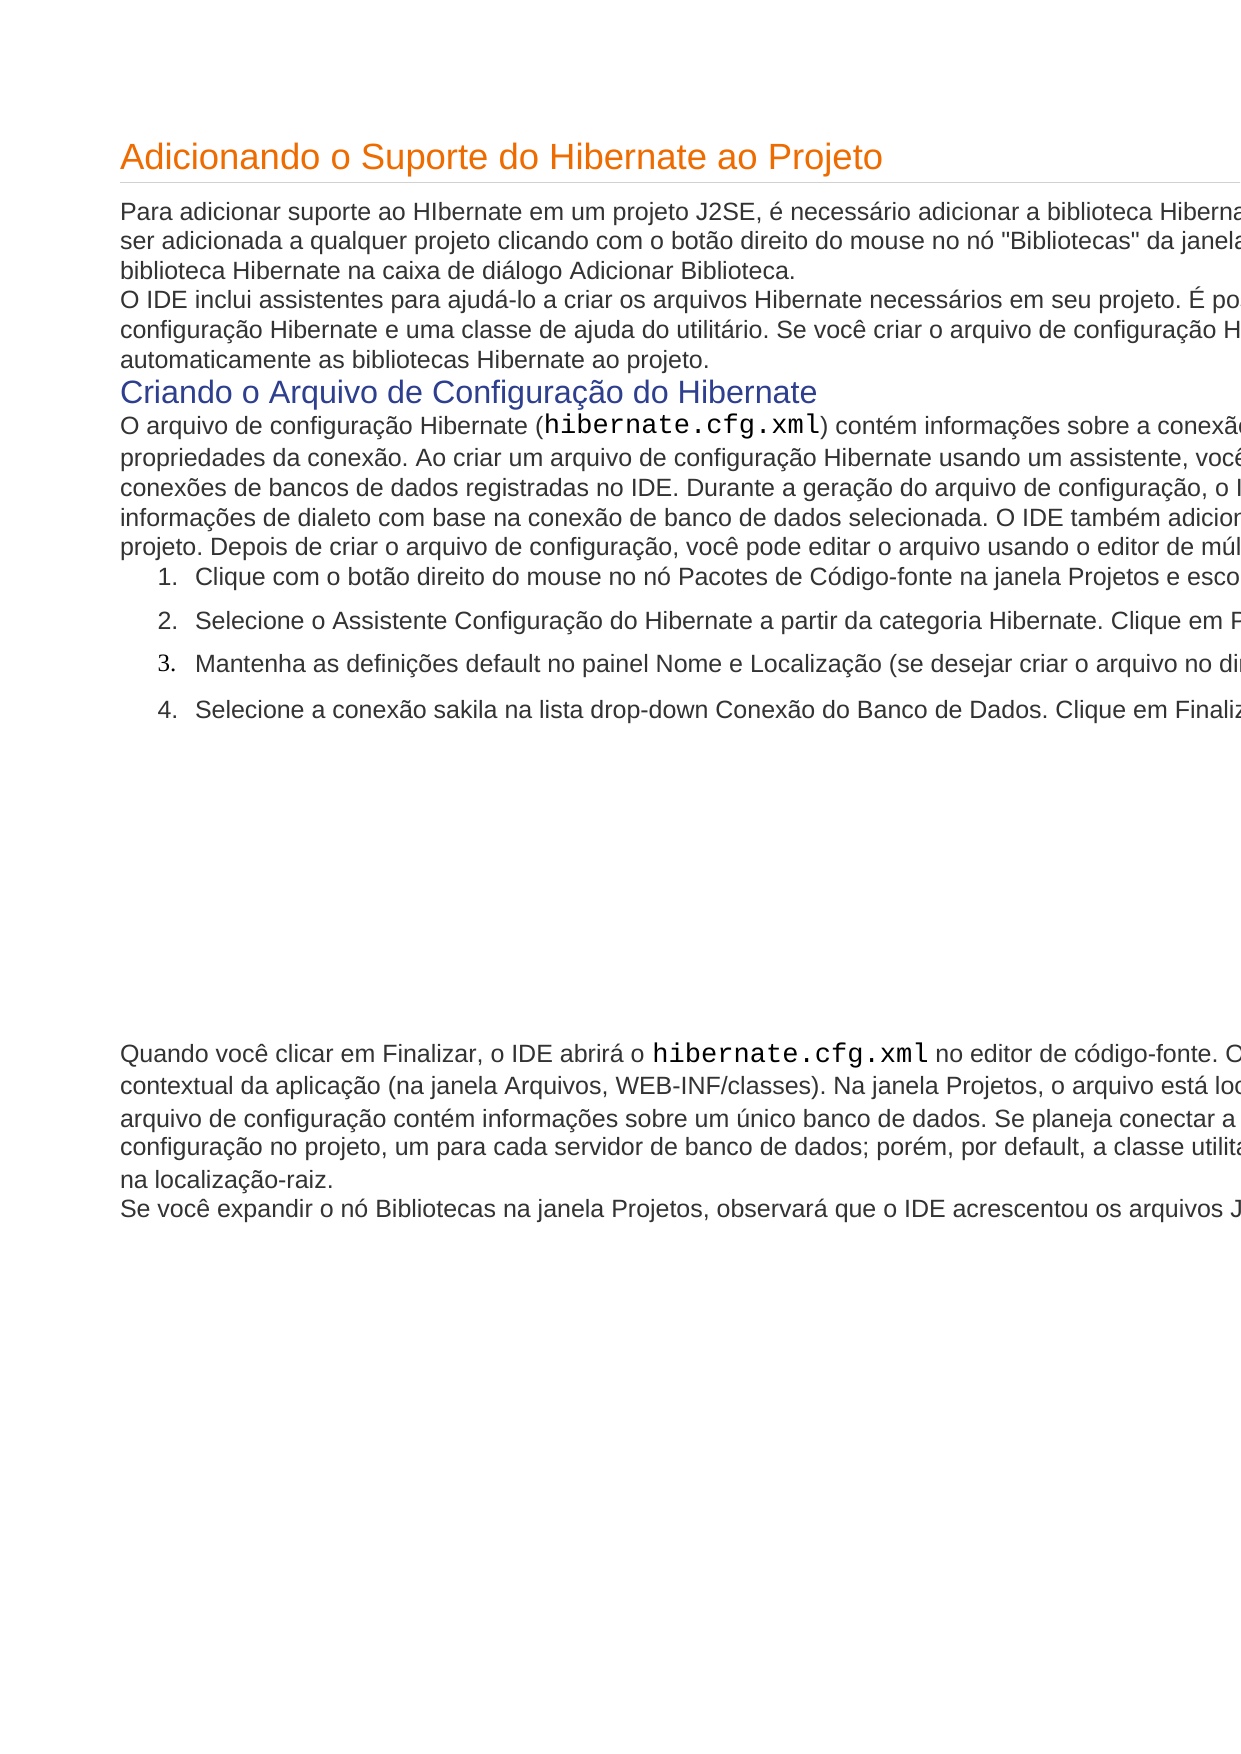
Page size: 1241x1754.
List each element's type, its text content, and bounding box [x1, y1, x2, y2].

table_header Usando o Hibernate em uma Aplicação Java Swing - Tutorial do NetBeans IDE Neste tutorial, você usa o NetBeans IDE para criar e implantar uma aplicação Java Swing que exibe dados de um banco de dados. A aplicação usa o framework do Hibernate como camada de persistência para recuperar POJOs (objetos Java antigos e simples) de um banco de dados relacional. O Hibernate é o framework que fornece ferramentas para o mapeamento relacional de objeto (ORM). O tutorial demonstra o suporte para o framework do Hibernate no IDE e como usar os assistentes para criar os arquivos necessários do Hibernate. Depois de criar objetos Java e configurar a aplicação usar o Hibernate, você cria uma interface GUI para a pesquisa e exibição dos dados. Neste tutorial, você constrói uma aplicação de administração corporativa para a aplicação Web de Loja de DVDs. Este tutorial abrange como criar uma aplicação que permita a consulta do perfil de um ator com base na correspondência com o primeiro ou último nome. Se você desejar, poderá ampliar a aplicação para consultar os detalhes de um filme e adicionar/atualizar/deletar itens. Este tutorial usa o MySQL e o banco de dados Sakila, mas você pode usar qualquer servidor de banco de dados compatível com aplicações Hibernate. O banco de dados Sakila é um banco de dados de amostra que pode ser obtido por download no site MySQL. As informações para a definição do banco de dados Sakila são fornecidas nas seções a seguir. Antes de começar este tutorial, talvez você queira se familiarizar com a documentação a seguir. A documentação do Hibernate em hibernate.org. Introdução à Construção de GUIs Tutorial Estabelecendo Conexão com um Banco de Dados MySQL. Para construir esta aplicação usando o Maven, consulte Criando uma Aplicação Maven Swing usando o Hibernate. Conteúdo Criando o Banco de Dados Criando o Projeto da Aplicação Java Swing Adicionando o Suporte do Hibernate ao Projeto Criando o Arquivo de Configuração do Hibernate Modificando o Arquivo de Configuração do Hibernate Criando o Arquivo de Ajuda HibernateUtil.java Gerando Arquivos de Mapeamento Hibernate e Classes Java Criando o Arquivo de Engenharia Reversa Criando Arquivos de Mapeamento Hibernate e POJOs Usando um Banco de Dados Criando a GUI da Aplicação Criando o Form JFrame Adicionando Elementos ao Form Criando a Consulta no Editor de Consultas HQL Adicionando a Consulta ao Form Executando o Projeto Fazendo Download do Projeto da Solução Criando POJOs e Mapeando Arquivos Individualmente(Opcional) Para seguir este tutorial, são necessários os recursos e o software a seguir. Você pode fazer download de um arquivo compactado zip do projeto finalizado. Criando o Banco de Dados Este tutorial usa um banco de dados MySQL chamado sakila. O banco de dados de amostra não é incluído quando você instala o IDE, portanto você precisa criar o banco de dados primeiro para seguir este tutorial. O banco de dados Sakila é uma amostra gratuita do banco de dados MySQL, disponível no site MySQL. Para criar o banco de dados sakila, você pode fazer o download e instalar o plug-in Banco de Dados de Amostra do Sakila usando o Gerenciador de plug-ins. Depois de instalar o plug-in, você pode criar o banco de dados sakila da janela Serviços. O banco de dados sakila é adicionado à lista de bancos de dados na caixa de diálogo Criar banco de dados MySQL. Para obter mais informações sobre a configuração do IDE para trabalhar com o MySQL, consulte o tutorial Estabelecendo Conexão com um Banco de Dados MySQL. Abra o Gerenciador de plug-ins e instale o plug-in Banco de Dados de Amostra do Sakila. Depois de instalar o plug-in, inicie o servidor do banco de dados MySQL ampliando o nó Banco de dados na janela Serviços, clicando com o botão direito do mouse no nó Servidor MySQL e escolhendo Iniciar. Clique com o botão direito do mouse no nó Servidor MySQL e escolha Criar Banco de Dados. Selecione o banco de dados Sakila na lista drop-down Novo Nome de Banco de Dados, na caixa de diálogo Criar Banco de Dados MySQL. Clique em OK. Quando você clicar em OK, um nó do Salkila será exibido sob o nó Servidor MySQL. Clique com o botão direito do mouse no nó do Sakila e escolha Conectar. Quando você clicar em Conectar, um nó de conexão do banco de dados do banco de dados Sakila (jdbc:mysql://localhost:3306/sakila [nome de usuário em Default]) será apresentado no nó Bancos de Dados. Quando uma conexão for aberta, você poderá exibir os dados no banco de dados ampliando o nó de conexão. Criando o Projeto da Aplicação Java Swing Neste exercício você cria um projeto da aplicação Java Swing simples chamado DVDStoreAdmin. Selecione Arquivo > Novo Projeto (Ctrl-Shift-N). Selecione Aplicação Java na categoria Java e clique em Próximo. Insira DVDStoreAdmin para o nome do projeto e defina a sua localização. Desmarque a opção Usar Pasta Dedicada, se ela estiver selecionada. Para este tutorial, não é necessário copiar as bibliotecas do projeto em uma pasta dedicada, pois você não precisará compartilhar bibliotecas com outros usuários. Desmarque Criar Classe Principal. Clique em Finalizar. Quando você clicar em Finalizar, o IDE criará o projeto da aplicação Java. O projeto não tem uma classe principal. Você criará um form e o definirá como classe principal. Adicionando o Suporte do Hibernate ao Projeto Para adicionar suporte ao HIbernate em um projeto J2SE, é necessário adicionar a biblioteca Hibernate ao projeto. A biblioteca Hibernate está incluída no IDE e pode ser adicionada a qualquer projeto clicando com o botão direito do mouse no nó "Bibliotecas" da janela Projetos, escolhendo "Adicionar Biblioteca" e selecionando a biblioteca Hibernate na caixa de diálogo Adicionar Biblioteca. O IDE inclui assistentes para ajudá-lo a criar os arquivos Hibernate necessários em seu projeto. É possível usar os assistentes no IDE para criar um arquivo de configuração Hibernate e uma classe de ajuda do utilitário. Se você criar o arquivo de configuração Hibernate usando um assistente, o IDE adicionará automaticamente as bibliotecas Hibernate ao projeto. Criando o Arquivo de Configuração do Hibernate O arquivo de configuração Hibernate (hibernate.cfg.xml) contém informações sobre a conexão do banco de dados, os mapeamentos de recursos e outras propriedades da conexão. Ao criar um arquivo de configuração Hibernate usando um assistente, você especifica a conexão do banco de dados de uma lista de conexões de bancos de dados registradas no IDE. Durante a geração do arquivo de configuração, o IDE adiciona automaticamente os detalhes da conexão e as informações de dialeto com base na conexão de banco de dados selecionada. O IDE também adiciona automaticamente a biblioteca Hibernate ao classpath do projeto. Depois de criar o arquivo de configuração, você pode editar o arquivo usando o editor de múltipla exibição, ou editar o XML diretamente no editor XML. Clique com o botão direito do mouse no nó Pacotes de Código-fonte na janela Projetos e escolha Novo > Outro para abrir o assistente para Novo Arquivo. Selecione o Assistente Configuração do Hibernate a partir da categoria Hibernate. Clique em Próximo. Mantenha as definições default no painel Nome e Localização (se desejar criar o arquivo no diretório src). Clique em Próximo. Selecione a conexão sakila na lista drop-down Conexão do Banco de Dados. Clique em Finalizar. Quando você clicar em Finalizar, o IDE abrirá o hibernate.cfg.xml no editor de código-fonte. O IDE cria o arquivo de configuração na raiz do classpatch contextual da aplicação (na janela Arquivos, WEB-INF/classes). Na janela Projetos, o arquivo está localizado no pacote de código-fonte <pacote default>. O arquivo de configuração contém informações sobre um único banco de dados. Se planeja conectar a vários bancos de dados, você pode criar vários arquivos de configuração no projeto, um para cada servidor de banco de dados; porém, por default, a classe utilitário de ajuda usará o arquivo hibernate.cfg.xml que está na localização-raiz. Se você expandir o nó Bibliotecas na janela Projetos, observará que o IDE acrescentou os arquivos JAR do Hibernate obrigatórios e o JAR do conector MySQL. Modificando o Arquivo de Configuração do Hibernate Neste exercício, você editará as propriedades default especificadas em hibernate.cfg.xml para ativar o log de depuração para instruções SQL. Abra hibernate.cfg.xml na guia Desenho. Você pode abrir o arquivo expandindo o nó Arquivos de Configuração na janela Projetos e clicando duas vezes em hibernate.cfg.xml. Expanda o nó Propriedades da Configuração em Propriedades Opcionais. Clique em Adicionar para abrir a caixa de diálogo Adicionar Propriedade do Hibernate. Na caixa de diálogo, selecione a propriedade hibernate.show_sql e defina o valor para true. Clique em OK. Isso ativa o log de depuração das instruções SQL. Clique em Adicionar no nó Propriedades Diversas e selecione hibernate.query.factory_class na lista drop-down Nome da Propriedade. Selecione org.hibernate.hql.classic.ClassicQueryTranslatorFactory como o Valor da Propriedade. Clique em OK. Observação para o NetBeans IDE 6.9. Você deve digitar org.hibernate.hql.classic.ClassicQueryTranslatorFactory como o Valor da Propriedade. No NetBeans IDE 6.9, o Valor da Propriedade na lista drop-down para a classe de fábrica está incorreto. Se clicar na guia XML no editor, você pode ver o arquivo na view XML. O arquivo deve ter uma aparência semelhante a esta: <hibernate-configuration> <session-factory name="session1"> <property name="hibernate.dialect">org.hibernate.dialect.MySQLDialect</property> <property name="hibernate.connection.driver_class">com.mysql.jdbc.Driver</property> <property name="hibernate.connection.url">jdbc:mysql://localhost:3306/sakila</property> <property name="hibernate.connection.username">root</property> <property name="hibernate.connection.password">######</property> <property name="hibernate.show_sql">true</property> <property name="hibernate.query.factory_class">org.hibernate.hql.classic.ClassicQueryTranslatorFactory</property> </session-factory> </hibernate-configuration> Salve as alterações feitas no arquivo. Após você criar o form e defini-lo como a classe principal você poderá ver a consulta SQL impressa na janela de Saída do IDE quando você executar o projeto. Criando o Arquivo de Ajuda HibernateUtil.java Para usar o Hibernate, é necessário criar uma classe de ajuda que lide com a inicialização e que acesse o SessionFactory do Hibernate para obter um objeto de Sessão. A classe chama o método configure() do Hibernate, carrega o arquivo de configuraçãohibernate.cfg.xml e, em seguida, constrói o SessionFactory para obter o objeto de Sessão. Nesta seção, você usa o assistente para Novo Arquivo a fim de criar a classe helper HibernateUtil.java. Clique com o botão direito do mouse no nó dos Pacote de Códigos-fonte e selecione Novo > Outro para abrir o assistente para Novo Arquivo. Selecione Hibernate na lista Categorias e HibernateUtil.java na lista Tipos de Arquivo. Clique em Próximo. Insira HibernateUtil como nome da classe e sakila.util como nome do pacote. Clique em Finalizar. Quando você clicar em Finalizar, o HibernateUtil.java será aberto no editor. Você pode fechar o arquivo porque não precisa editá-lo. Gerando Arquivos de Mapeamento Hibernate e Classes Java Neste tutorial você usa um POJO (objeto Java antigo e simples), o Actor.java, para representar os dados na tabela ACTOR do banco de dados. A classe especifica os campos para as colunas nas tabelas e usa setters e getters simples para recuperar e gravar dados. Para mapear o Actor.java para a tabela ACTOR, você pode usar um arquivo de mapeamento do Hibernate ou usar anotações na classe. Você pode usar o assistente Engenharia Reversa e os Arquivos de Mapeamento do Hibernate e POJOs obtidos de um assistente de banco de dados para criar múltiplos POJOs e arquivos de mapeamento com base nas tabelas selecionadas do banco de dados. Como alternativa, você pode usar assistentes no IDE para ajudar a criar POJOs individuais e arquivos de mapeamento a partir do rascunho. Observações. Ao criar arquivos para múltiplas tabelas, você provavelmente desejará usar os assistentes. Neste tutorial, você só precisa criar um POJO e um arquivo de mapeamento, portanto, é muito mais fácil criar os arquivos individualmente. Você pode consultar as etapas para a criação dos POJOs e arquivos de mapeamento individualmente no final deste tutorial. Criando o Arquivo de Engenharia Reversa O arquivo de engenharia reversa (hibernate.reveng.xml) é um arquivo XML que pode ser usado para modificar as definições default usadas ao gerar arquivos Hibernate a partir dos metadados do banco de dados especificado em hibernate.cfg.xml. O assistente gera o arquivo com as definições default básicas. Você pode modificar o arquivo para especificar explicitamente o esquema do banco de dados que será utilizado, para filtrar as tabelas que não serão usadas e para especificar como os tipos JDBC são mapeados para tipos Hibernate. Clique com o botão direito do mouse no nó dos Pacote de Códigos-fonte e selecione Novo > Outro para abrir o assistente para Novo Arquivo. Selecione Hibernate na lista Categorias e o assistente Engenharia Reversa do Hibernate a partir da lista Tipos de Arquivos. Clique em Próximo. Digite hibernate.reveng como o nome do arquivo. Mantenha o default src como a Localização. Clique em Próximo. Selecione actor no painel Tabelas Disponíveis e clique em Adicionar. Clique em Finalizar. O assistente gera um arquivo de engenharia reversa hibernate.reveng.xml. Você pode fechar o arquivo de engenharia reversa porque não precisará editar o arquivo. Criando Arquivos de Mapeamento Hibernate e POJOs de um Banco de Dados Os Arquivos de Mapeamento do Hibernate e os POJOs obtidos de um Assistente de Banco de Dados geram arquivos com base em tabelas em um banco de dados. Quando você usa o assistente, o IDE gera POJOs e os arquivos de mapeamento com base nas tabelas do banco de dados especificadas em hibernate.reveng.xml e, a seguir, adiciona as entradas do mapeamento no hibernate.cfg.xml. Quando usa o assistente, você pode escolher os arquivos que deseja que o IDE gere (somente os POJOs, por exemplo) e selecionar as opções de geração de código (gerar código que use anotações EJB 3, por exemplo). Clique com o botão direito do mouse no nó Pacotes de Código-fonte na janela Projetos e escolha Novo > Outro para abrir o assistente para Novo Arquivo. Selecione Arquivos de Mapeamento do Hibernate e POJOs provenientes de um Banco de Dados na categoria Hibernate. Clique em Próximo. Selecione hibernate.cfg.xml na lista drop-down Arquivo de Configuração Hibernate, caso não esteja selecionado. Selecione hibernate.reveng.xml na lista drop-down Arquivo de Engenharia Reversa Hibernate, caso não esteja selecionado. Certifique-se de que as opções Código do Domínio e Mapeamentos XML do Hibernate estejam selecionadas. Insira sakila.entity para o nome do Pacote. Clique em Finalizar. Quando você clica em Finalizar, o IDE gera o POJO Actor.java com todos os campos necessários, gerando também um arquivo de mapeamento Hibernate e adicionando a entrada de mapeamento ao hibernate.cfg.xml. Agora que você tem o POJO e os arquivos necessários relacionados ao Hibernate, poderá criar um front-end simples de GUI Java para a aplicação. Você também poderá criar e adicionar uma consulta HQL que pesquise o banco de dados para recuperar os dados. Nesse processo, também usamos o editor HQL para construir e testar a consulta. Criando a GUI da Aplicação Neste exercício, você criará um form JFrame simples com alguns campos para a entrada e exibição de dados. Você também adicionará um botão que irá disparar uma consulta do banco de dados para recuperar os dados. Se você não estiver familiarizado com o uso do GUI Builder para criar forms, talvez queira examinar o tutorial Introdução à Construção de GUIs. Criando o Form JFrame Clique com o botão direito do mouse no nó do projeto na janela Projetos e escolha Novo > Outro para abrir o assistente para Novo Arquivo. Selecione Form JFrame na categoria Forms de GUI Swing. Clique em Próximo. Digite DVDStoreAdmin como Nome da Classe e insira sakila.ui como Pacote. Clique em Finalizar. Quando você clicar em Finalizar, o IDE criará a classe e abrirá o form JFrame na view Design do editor. Adicionando Elementos ao Form Agora você precisa adicionar os elementos de UI ao form. Quando o form estiver aberto na view Design do editor, a Paleta será exibida no lado esquerdo do IDE. Para adicionar um elemento ao form, arraste o elemento da Paleta para a área do form. Depois de adicionar um elemento ao form, será necessário modificar o valor default da propriedade Nome da variável desse elemento. Arraste um elemento Label da Paleta e altere o texto para ActorProfile. Arraste um elemento Label da Paleta e altere o texto para First Name. Arraste um elemento Campo de Texto perto do label Nome e delete o texto default. Arraste um elemento Label da Paleta e altere o texto para Sobrenome. Arraste um elemento Campo de texto para perto do label Sobrenome e delete o texto default. Arraste um elemento de Botão da Paleta e altere o texto para Consulta. Arraste um elemento Tabela da Paleta para dentro do form. Modifique os valores do Nome da Variável dos seguintes elementos da UI de acordo com os valores na tabela a seguir. Você pode modificar o valor do Nome da Variável de um elemento clicando com o botão direito do mouse no elemento na view Design e, em seguida, escolhendo Alterar Nome da Variável. De modo alternativo, você pode alterar o Nome da Variável diretamente na janela Inspetor. Você não precisa designar os valores do Nome da Variável aos elementos do Label. Salve as alterações. Na view Design, seu form deve parecer com a imagem a seguir. Agora que você tem um form, precisa criar o código para designar eventos aos elementos do form. No próximo exercício, você construirá consultas com base na Linguagem de Consulta Hibernate para recuperar dados. Depois de construir as consultas, você adicionará métodos ao form para chamar a consulta apropriada quando o botão Consulta for pressionado. Criando a consulta no Editor de Consultas HQL No IDE, você pode construir e testar consultas com base no Idioma de consulta do Hibernate (HQL) usando o Editor de Consultas HQL. À medida que você insere a consulta, o editor mostra a consulta SQL equivalente (traduzida). Quando você clicar no botão "Executar Consulta HQL" na barra de ferramentas, o IDE executará a consulta e mostrará os resultados na parte inferior do editor. Neste exercício, o Editor HQL é utilizado para construir consultas HQL simples que recuperam uma lista de detalhes de atores com base na correspondência do nome ou sobrenome. Antes de adicionar a consulta à classe, você utilizará o Editor de Consulta HQL para testar se a conexão está funcionando corretamente e se a consulta produz os resultados desejados. Antes de executar a pesquisa, é preciso compilar a aplicação. Clique com o botão direito do mouse no nó do projeto e escolha Construir. Amplie o nó de pacote de código-fonte <pacote default> na janela Projetos. Clique com o botão direito do mouse em hibernate.cfg.xml e escolha Executar Consulta HQL para abrir o Editor HQL. Teste a conexão inserindo from Actor no Editor de Consultas HQL. Clique no botão Executar Consulta HQL ( ) na barra de ferramentas. Quando você clicar em Executar Consulta HQL, deverá visualizar os resultados da consulta no painel inferior do Editor de Consultas HQL. Digite a consulta a seguir no Editor de Consultas HQL e clique em Executar consulta HQL para verificar os resultados da consulta quando a string de pesquisa for "PE". from Actor a where a.firstName like 'PE%' A consulta retorna uma lista de detalhes de atores para aos atores cujos nomes começam com "PE". Ao clicar no botão SQL acima dos resultados, você deverá ver a seguinte consulta SQL equivalente. select actor0_.actor_id as col_0_0_ from sakila.actor actor0_ where (actor0_.first_name like 'PE%' ) Abra uma nova guia do Editor de Consulta HQL e insira a consulta a seguir no painel do editor. Clique em Executar Consulta HQL. from Actor a where a.lastName like 'MO%' A consulta retorna uma lista de detalhes de atores para os atores cujos sobrenomes começam com "MO". Testar as consultas mostra que as elas retornam os resultados desejados. A próxima etapa é implementar as consultas na aplicação de modo que a consulta apropriada seja chamada clicando-se no botão Consulta no form. Adicionando a Consulta ao Form Agora você precisa modificar o DVDStoreAdmin.java para adicionar as strings de consulta e criar os métodos para construir e chamar uma consulta que incorpore as variáveis de entrada. Você também precisa modificar o handler de eventos do botão para chamar a consulta correta e adicionar um método para exibir os resultados da consulta na tabela. Abra DVDStoreAdmin.java e clique na guia Código-fonte. Adicione as seguintes strings de consulta (em negrito) à classe. public DVDStoreAdmin() { initComponents(); } private static String QUERY_BASED_ON_FIRST_NAME="from Actor a where a.firstName like '"; private static String QUERY_BASED_ON_LAST_NAME="from Actor a where a.lastName like '"; É possível copiar as consultas das guias do Editor de Consulta HQL para o campo e, em seguida, modificar o código. Adicione os métodos a seguir para criar a consulta com base na string de entrada do usuário. private void runQueryBasedOnFirstName() { executeHQLQuery(QUERY_BASED_ON_FIRST_NAME + firstNameTextField.getText() + "%'"); } private void runQueryBasedOnLastName() { executeHQLQuery(QUERY_BASED_ON_LAST_NAME + lastNameTextField.getText() + "%'"); } Esses métodos chamam o método executeHQLQuery() e cria a consulta combinando a string de consulta com o usuário que inseriu a string de pesquisa. Adicione o método executeHQLQuery(). private void executeHQLQuery(String hql) { try { Session session = HibernateUtil.getSessionFactory().openSession(); session.beginTransaction(); Query q = session.createQuery(hql); List resultList = q.list(); displayResult(resultList); session.getTransaction().commit(); } catch (HibernateException he) { he.printStackTrace(); } } O método executeHQLQuery() chama o Hibernate para executar a consulta selecionada. Esse método usa a classe de utilitário HibernateUtil.java para obter a Sessão Hibernate. Clique com o botão direito do mouse no Editor e escolha Corrigir Importações (ctrl-shift-i; ⌘-shift-i em mac) para gerar instruções de importação para as bibliotecas de Hibernação (org.hibernate.query, org.hibernate.session) e java.util.list. Salve as alterações. Crie um handler de eventos do botão Consulta alternando para a view Design e clicando duas vezes no botão Consulta. O IDE cria o método queryButtonActionPerformed e exibe o método na view Código-fonte. Modifique o método queryButtonActionPerformed na view Código-fonte adicionando o código a seguir de modo que uma consulta seja executada quando o usuário clicar no botão. private void queryButtonActionPerformed(java.awt.event.ActionEvent evt) { if(!firstNameTextField.getText().trim().equals("")) { runQueryBasedOnFirstName(); } else if(!lastNameTextField.getText().trim().equals("")) { runQueryBasedOnLastName(); } } Adicione o método a seguir para exibir os resultados na JTable. private void displayResult(List resultList) { Vector<String> tableHeaders = new Vector<String>(); Vector tableData = new Vector(); tableHeaders.add("ActorId"); tableHeaders.add("FirstName"); tableHeaders.add("LastName"); tableHeaders.add("LastUpdated"); for(Object o : resultList) { Actor actor = (Actor)o; Vector<Object> oneRow = new Vector<Object>(); oneRow.add(actor.getActorId()); oneRow.add(actor.getFirstName()); oneRow.add(actor.getLastName()); oneRow.add(actor.getLastUpdate()); tableData.add(oneRow); } resultTable.setModel(new DefaultTableModel(tableData, tableHeaders)); } Clique com o botão direito do mouse no Editor e escolha Corrigir Importações (ctrl-shift-i; ⌘-shift-i em mac) para gerar uma instrução de importação para java.util.vector. Salve as alterações. Depois de salvar o form, você pode executar o projeto. Executando o Projeto Agora que a codificação foi finalizada, é possível iniciar a aplicação. Antes de executar o projeto, é preciso especificar a Classe Principal da aplicação na caixa de diálogo propriedades do projeto. Se nenhuma Classe Principal tiver sido especificada, será solicitado que você execute a aplicação. Clique com o botão direito do mouse no nó do projeto na janela Projetos e escolha Propriedades. Selecione a categoria Executar, na caixa de diálogo Propriedades do Projeto. Insira sakila.ui.DVDStoreAdmin como a Classe Principal. Clique em OK. De modo alternativo, você pode clicar no botão Procurar e escolher a classe principal na caixa de diálogo. Clique em Executar Projeto principal na barra de ferramentas principal para iniciar a aplicação. Insira uma string de pesquisa no campo de texto Nome ou Sobrenome e clique em Consulta para pesquisar um ator e exibir os detalhes. Se você observar a janela Saída do IDE, poderá visualizar a consulta SQL que recuperou os resultados exibidos. Fazendo Download do Projeto da Solução Você pode fazer o download da solução para este projeto como um projeto das seguintes formas. Faça download de um arquivo compactado zip do projeto finalizado. Faça o check-out do código-fonte do projeto das Amostras do NetBeans ao executar as etapas a seguir: Escolha Equipe > Subversion > Efetuar check-out no menu principal. Na caixa de diálogo Efetuar Check-out, insira o Repositório URL a seguir: https://svn.netbeans.org/svn/samples~samples-source-code Clique em Próximo. Clique em Procurar para abrir a caixa de diálogo Procurar nas Pastas do Repositório: Expanda o nó-raiz e selecione samples/java/DVDStoreAdmin-Ant. Clique em OK. Especifique a Pasta Local para o códigos-fonte (a pasta local precisa estar vazia). Clique em Finalizar. Quando você clica em Finalizar, o IDE inicializa a pasta local como um repositório Subversion e verifica os códigos-fonte do projeto. Clique em Abrir Projeto na caixa de diálogo exibida quando o check-out for concluído. Observação. É necessário um cliente Subversion para verificar os códigos-fonte. Para saber mais sobre a instalação do Subversion, consulte a seção Configurando o Subversion no Guia do Subversion no NetBeans IDE. Criando POJOs e Arquivos de Mapeamento Individualmente Como um POJO é uma classe Java simples, você pode usar o assistente Nova Classe Java para criar a classe e, em seguida, editar a classe no editor de código-fonte para adicionar os campos, getters e setters necessários. Depois de criar o POJO, use um assistente para criar um arquivo de mapeamento do Hibernate para associar a classe à tabela e adicionar informações de mapeamento ao hibernate.cfg.xml. Quando você cria um arquivo de mapeamento a partir do rascunho, é necessário mapear os campos às colunas no editor XML. Observação. Esse exercício é opcional e descreve como criar o arquivo de mapeamento e POJO que você criou com o assistente Hibernar Arquivos de Mapeamento e POJOs do Banco de Dados. Clique com o botão direito do mouse no nó Pacotes de Códigos-fonte na janela Projetos e escolha Novo > Classe Java para abrir o assistente Nova Classe Java. No assistente, insira Ator para o nome da classe e sakila.entity para o pacote. Clique em Finalizar. Faça as seguintes alterações (exibidas em negrito) nas classes para implementar a interface serializável e adicionar campos nas colunas da tabela. public class Actor implements Serializable { private Short actorId; private String firstName; private String lastName; private Date lastUpdate; } Clique com o botão direito do mouse no Editor e escolha Inserir Código (Alt-Insert; Ctrl-I em Mac) e selecione getter e setter no menu pop-up para gerar getters e setters para os campos. Na caixa de diálogo Gerar Getters e Setters, selecione todos os campos e clique em Gerar. Na caixa de diálogo Gerar Getters e Setters, você pode usar a seta para cima no teclado para mover o item selecionado para o nó Ator e pressionar a barra de espaços para selecionar todos os campos em Ator. Corrija as importações e salve as alterações. Depois de criar o POJO para a tabela, você desejará criar um arquivo de mapeamento do Hibernate para Actor.java. Clique com o botão direito do mouse no nó de pacotes de código-fonte sakila.entity, na janela Projetos, e escolha Novo > Outro para abrir o assistente Novo Arquivo. Selecione o Arquivo de Mapeamento do Hibernate na categoria Hibernate. Clique em Próximo. Insira Actor.hbm como Nome do Arquivo e verifique se a Pasta é src/sakila/entity. Clique em Próximo. Insira sakila.entity.Actor para Classe a Mapear e selecione actor na lista drop-down Tabela do Banco de Dados. Clique em Finalizar. Quando você clicar em Finalizar, o arquivo de mapeamento do Hibernate Actor.hbm.xml será aberto no editor de código-fonte. O IDE também adiciona automaticamente uma entrada para o recurso de mapeamento para hibernate.cfg.xml. Você pode exibir os detalhes da entrada ampliando o nó Mapeamento, na view Design do hibernate.cfg.xml ou na view XML. A entrada mapeamento na view XML será semelhante a: <mapping resource="sakila/entity/Actor.hbm.xml"/> </session-factory> </hibernate-configuration> Associe os campos Actor.java às colunas na tabela ACTOR fazendo as seguintes alterações (em negrito) no Actor.hbm.xml. <hibernate-mapping> <class name="sakila.entity.Actor" table="actor"> <id name="actorId" type="java.lang.Short"> <column name="actor_id"/> <generator class="identity"/> </id> <property name="firstName" type="string"> <column length="45" name="first_name" not-null="true"/> </property> <property name="lastName" type="string"> <column length="45" name="last_name" not-null="true"/> </property> <property name="lastUpdate" type="timestamp"> <column length="19" name="last_update" not-null="true"/> </property> </class> </hibernate-mapping> Você pode usar a funcionalidade autocompletar código no editor para completar os valores ao modificar o arquivo de mapeamento. Observação: Por default, o elemento class gerado tem uma tag de fechamento. Como você precisa adicionar elementos de propriedade entre as tags de abertura e fechamento do elemento class, é necessário fazer as alterações a seguir (exibidas em negrito). Depois de fazer as alterações, você poderá usar a funcionalidade autocompletar código entre as tags class. <hibernate-mapping> <class name="sakila.entity.Actor" table="actor"> </class> </hibernate-mapping> Clique no botão Validar XML na barra de ferramentas e salve as alterações. A criação de POJOs individuais e arquivos de mapeamento do Hibernate pode ser um modo conveniente de personalizar ainda mais sua aplicação. Enviar Feedback neste Tutorial Consulte Também Para obter informações adicionais sobre a criação de aplicações GUI do Swing, consulte os tutoriais a seguir. Projetando uma GUI Swing no NetBeans IDE Construindo um Aplicação do Banco de Dados da Área de Trabalho Java Introdução à Construção de GUIs Trilha de Aprendizado das Aplicações Java GUI [118, 118, 1240, 1225]
